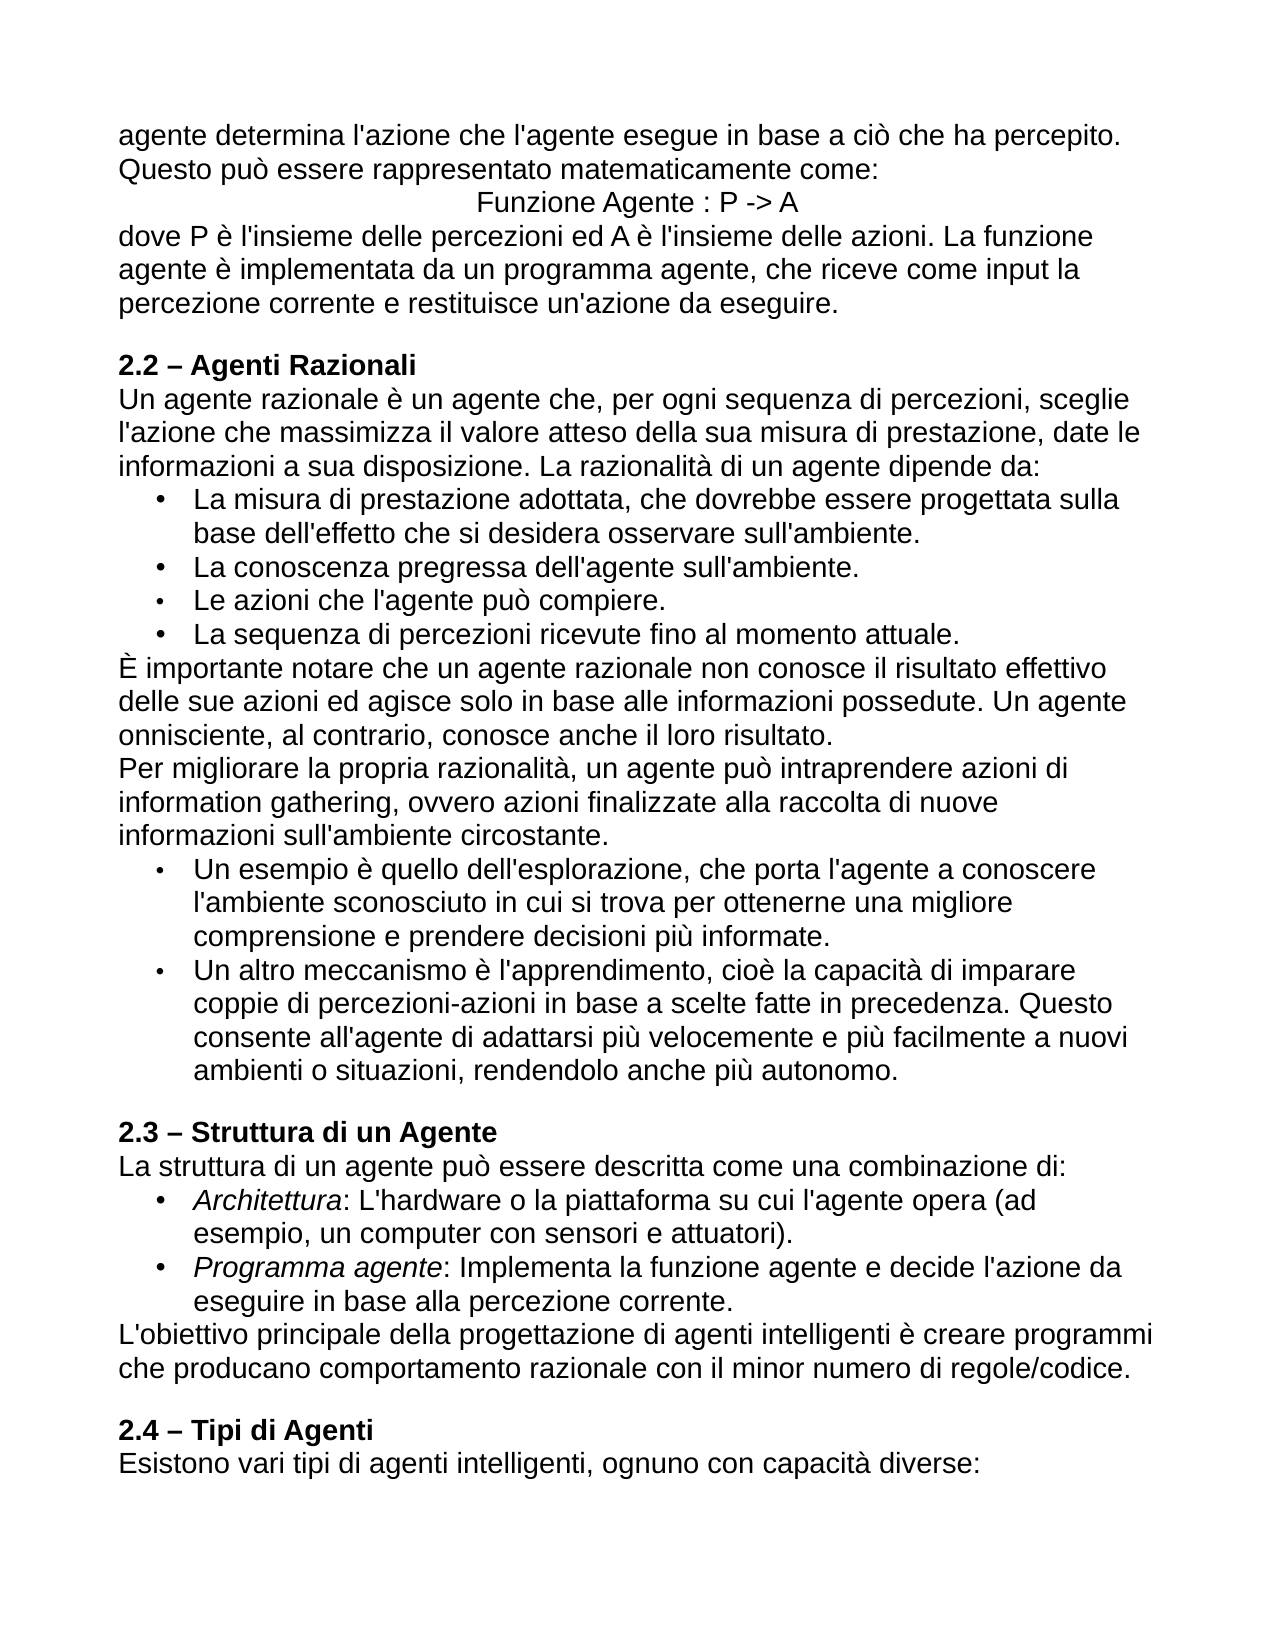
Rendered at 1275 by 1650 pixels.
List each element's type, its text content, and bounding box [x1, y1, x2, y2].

text È importante notare che un agente razionale non conosce il risultato effettivo delle sue azioni ed agisce solo in base alle informazioni possedute. Un agente onnisciente, al contrario, conosce anche il loro risultato. [118, 651, 1157, 751]
text 2.2 – Agenti Razionali [118, 348, 1157, 382]
text L'obiettivo principale della progettazione di agenti intelligenti è creare programmi che producano comportamento razionale con il minor numero di regole/codice. [118, 1317, 1157, 1384]
list La conoscenza pregressa dell'agente sull'ambiente. [156, 549, 1157, 583]
list Programma agente: Implementa la funzione agente e decide l'azione da eseguire in base alla percezione corrente. [156, 1250, 1157, 1317]
list Un altro meccanismo è l'apprendimento, cioè la capacità di imparare coppie di percezioni-azioni in base a scelte fatte in precedenza. Questo consente all'agente di adattarsi più velocemente e più facilmente a nuovi ambienti o situazioni, rendendolo anche più autonomo. [156, 952, 1157, 1087]
text La struttura di un agente può essere descritta come una combinazione di: [118, 1149, 1157, 1182]
text agente determina l'azione che l'agente esegue in base a ciò che ha percepito. Questo può essere rappresentato matematicamente come: [118, 118, 1157, 185]
text Funzione Agente : P -> A [118, 185, 1157, 219]
list Le azioni che l'agente può compiere. [156, 583, 1157, 617]
list La sequenza di percezioni ricevute fino al momento attuale. [156, 617, 1157, 651]
list La misura di prestazione adottata, che dovrebbe essere progettata sulla base dell'effetto che si desidera osservare sull'ambiente. [156, 482, 1157, 549]
text 2.3 – Struttura di un Agente [118, 1115, 1157, 1149]
text 2.4 – Tipi di Agenti [118, 1413, 1157, 1446]
text dove P è l'insieme delle percezioni ed A è l'insieme delle azioni. La funzione agente è implementata da un programma agente, che riceve come input la percezione corrente e restituisce un'azione da eseguire. [118, 219, 1157, 319]
text Per migliorare la propria razionalità, un agente può intraprendere azioni di information gathering, ovvero azioni finalizzate alla raccolta di nuove informazioni sull'ambiente circostante. [118, 751, 1157, 852]
text Un agente razionale è un agente che, per ogni sequenza di percezioni, sceglie l'azione che massimizza il valore atteso della sua misura di prestazione, date le informazioni a sua disposizione. La razionalità di un agente dipende da: [118, 382, 1157, 482]
list Architettura: L'hardware o la piattaforma su cui l'agente opera (ad esempio, un computer con sensori e attuatori). [156, 1182, 1157, 1250]
text Esistono vari tipi di agenti intelligenti, ognuno con capacità diverse: [118, 1446, 1157, 1480]
list Un esempio è quello dell'esplorazione, che porta l'agente a conoscere l'ambiente sconosciuto in cui si trova per ottenerne una migliore comprensione e prendere decisioni più informate. [156, 852, 1157, 952]
